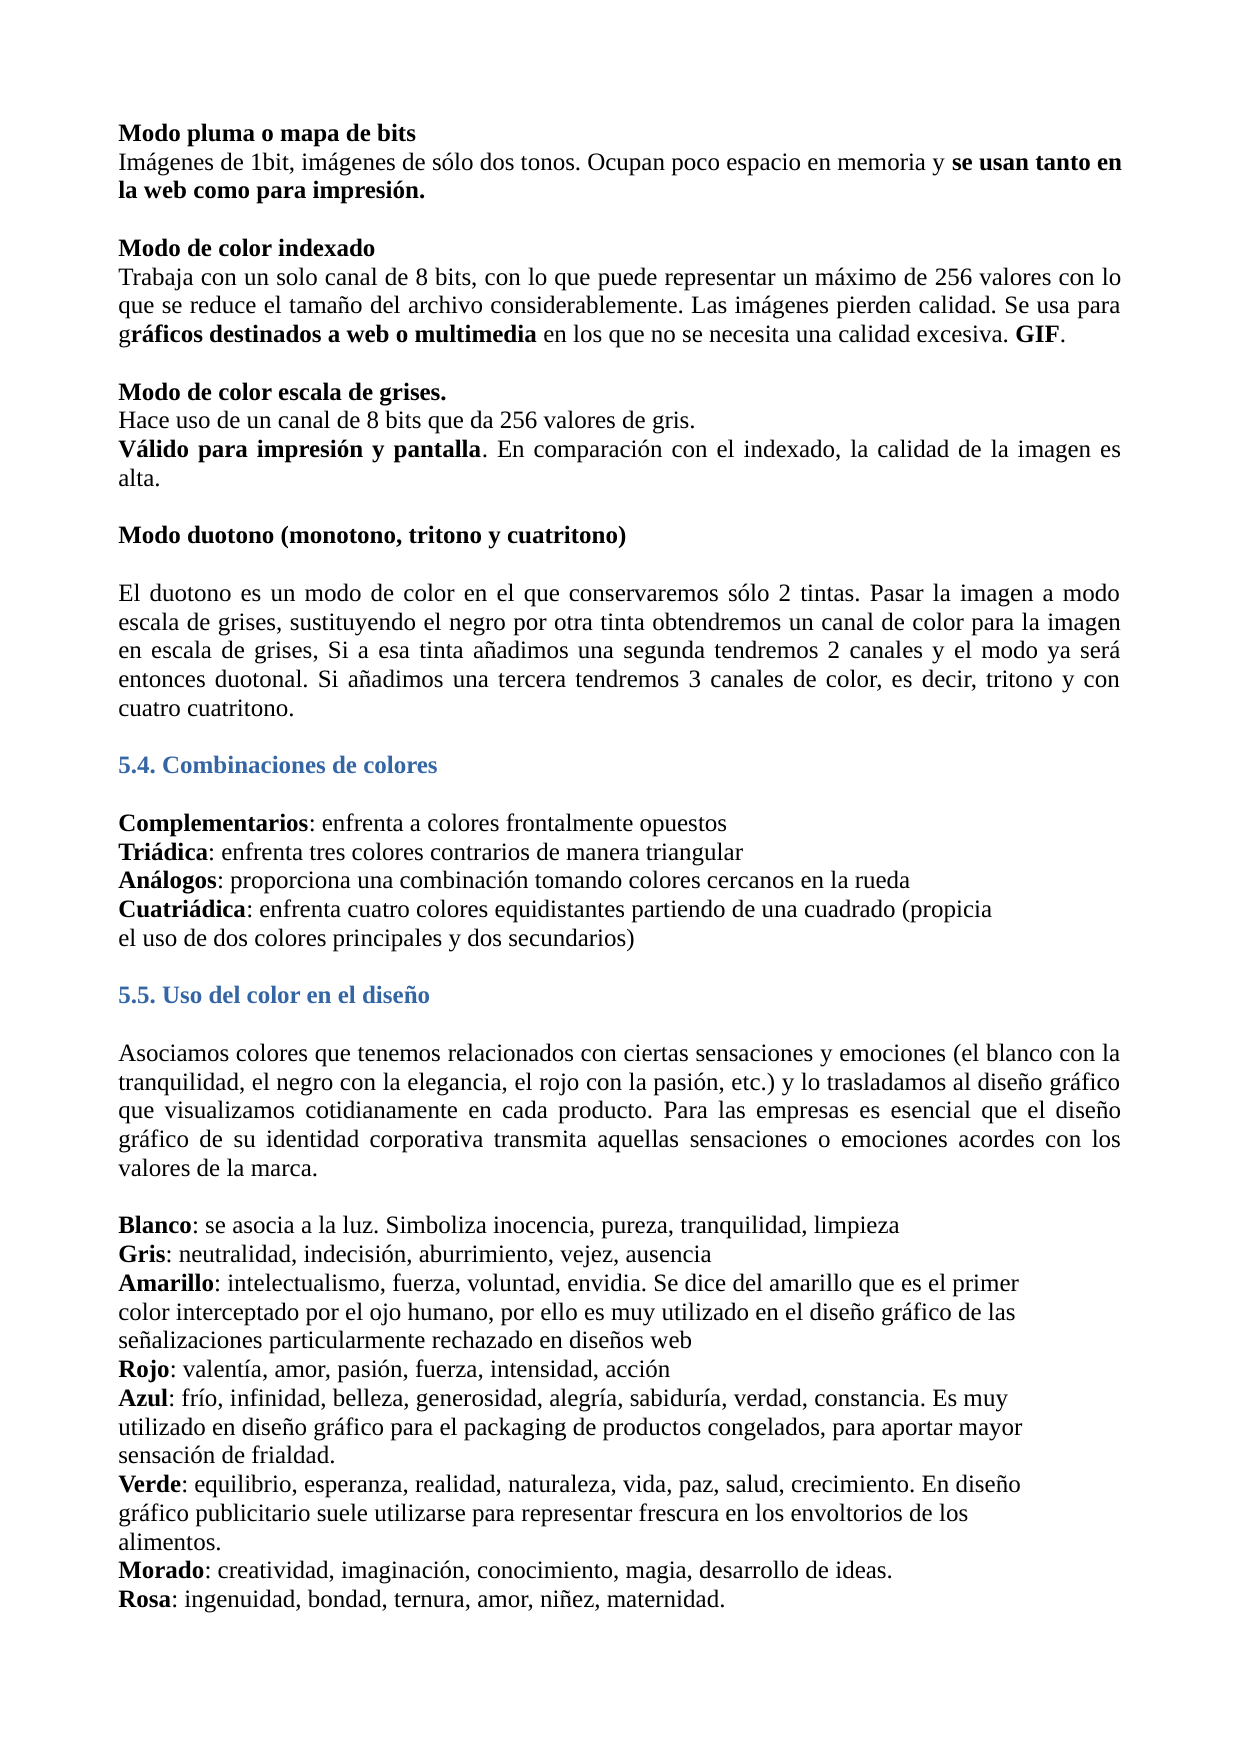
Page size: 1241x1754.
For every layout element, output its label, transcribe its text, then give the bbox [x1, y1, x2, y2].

text Modo pluma o mapa de bits [118, 118, 1122, 147]
text Modo de color indexado [118, 233, 1122, 262]
text Verde: equilibrio, esperanza, realidad, naturaleza, vida, paz, salud, crecimiento. En diseño [118, 1469, 1122, 1498]
text Rosa: ingenuidad, bondad, ternura, amor, niñez, maternidad. [118, 1584, 1122, 1613]
text color interceptado por el ojo humano, por ello es muy utilizado en el diseño gráfico de las [118, 1297, 1122, 1326]
text Trabaja con un solo canal de 8 bits, con lo que puede representar un máximo de 256 valores con lo que se reduce el tamaño del archivo considerablemente. Las imágenes pierden calidad. Se usa para gráficos destinados a web o multimedia en los que no se necesita una calidad excesiva. GIF. [118, 262, 1122, 348]
text 5.4. Combinaciones de colores [118, 751, 1122, 779]
text El duotono es un modo de color en el que conservaremos sólo 2 tintas. Pasar la imagen a modo escala de grises, sustituyendo el negro por otra tinta obtendremos un canal de color para la imagen en escala de grises, Si a esa tinta añadimos una segunda tendremos 2 canales y el modo ya será entonces duotonal. Si añadimos una tercera tendremos 3 canales de color, es decir, tritono y con cuatro cuatritono. [118, 578, 1122, 722]
text Gris: neutralidad, indecisión, aburrimiento, vejez, ausencia [118, 1239, 1122, 1268]
text Modo duotono (monotono, tritono y cuatritono) [118, 521, 1122, 549]
text Azul: frío, infinidad, belleza, generosidad, alegría, sabiduría, verdad, constancia. Es muy [118, 1383, 1122, 1412]
text Asociamos colores que tenemos relacionados con ciertas sensaciones y emociones (el blanco con la tranquilidad, el negro con la elegancia, el rojo con la pasión, etc.) y lo trasladamos al diseño gráfico que visualizamos cotidianamente en cada producto. Para las empresas es esencial que el diseño gráfico de su identidad corporativa transmita aquellas sensaciones o emociones acordes con los valores de la marca. [118, 1038, 1122, 1182]
text alimentos. [118, 1527, 1122, 1556]
text utilizado en diseño gráfico para el packaging de productos congelados, para aportar mayor [118, 1412, 1122, 1441]
text Imágenes de 1bit, imágenes de sólo dos tonos. Ocupan poco espacio en memoria y se usan tanto en la web como para impresión. [118, 147, 1122, 204]
text Blanco: se asocia a la luz. Simboliza inocencia, pureza, tranquilidad, limpieza [118, 1211, 1122, 1239]
text sensación de frialdad. [118, 1441, 1122, 1469]
text Morado: creatividad, imaginación, conocimiento, magia, desarrollo de ideas. [118, 1556, 1122, 1584]
text el uso de dos colores principales y dos secundarios) [118, 923, 1122, 952]
text Modo de color escala de grises. [118, 377, 1122, 406]
text Válido para impresión y pantalla. En comparación con el indexado, la calidad de la imagen es alta. [118, 434, 1122, 492]
text Cuatriádica: enfrenta cuatro colores equidistantes partiendo de una cuadrado (propicia [118, 894, 1122, 923]
text Complementarios: enfrenta a colores frontalmente opuestos [118, 808, 1122, 837]
text Rojo: valentía, amor, pasión, fuerza, intensidad, acción [118, 1354, 1122, 1383]
text Amarillo: intelectualismo, fuerza, voluntad, envidia. Se dice del amarillo que es el primer [118, 1268, 1122, 1297]
text 5.5. Uso del color en el diseño [118, 981, 1122, 1009]
text Hace uso de un canal de 8 bits que da 256 valores de gris. [118, 406, 1122, 434]
text gráfico publicitario suele utilizarse para representar frescura en los envoltorios de los [118, 1498, 1122, 1527]
text Análogos: proporciona una combinación tomando colores cercanos en la rueda [118, 866, 1122, 894]
text señalizaciones particularmente rechazado en diseños web [118, 1326, 1122, 1354]
text Triádica: enfrenta tres colores contrarios de manera triangular [118, 837, 1122, 866]
